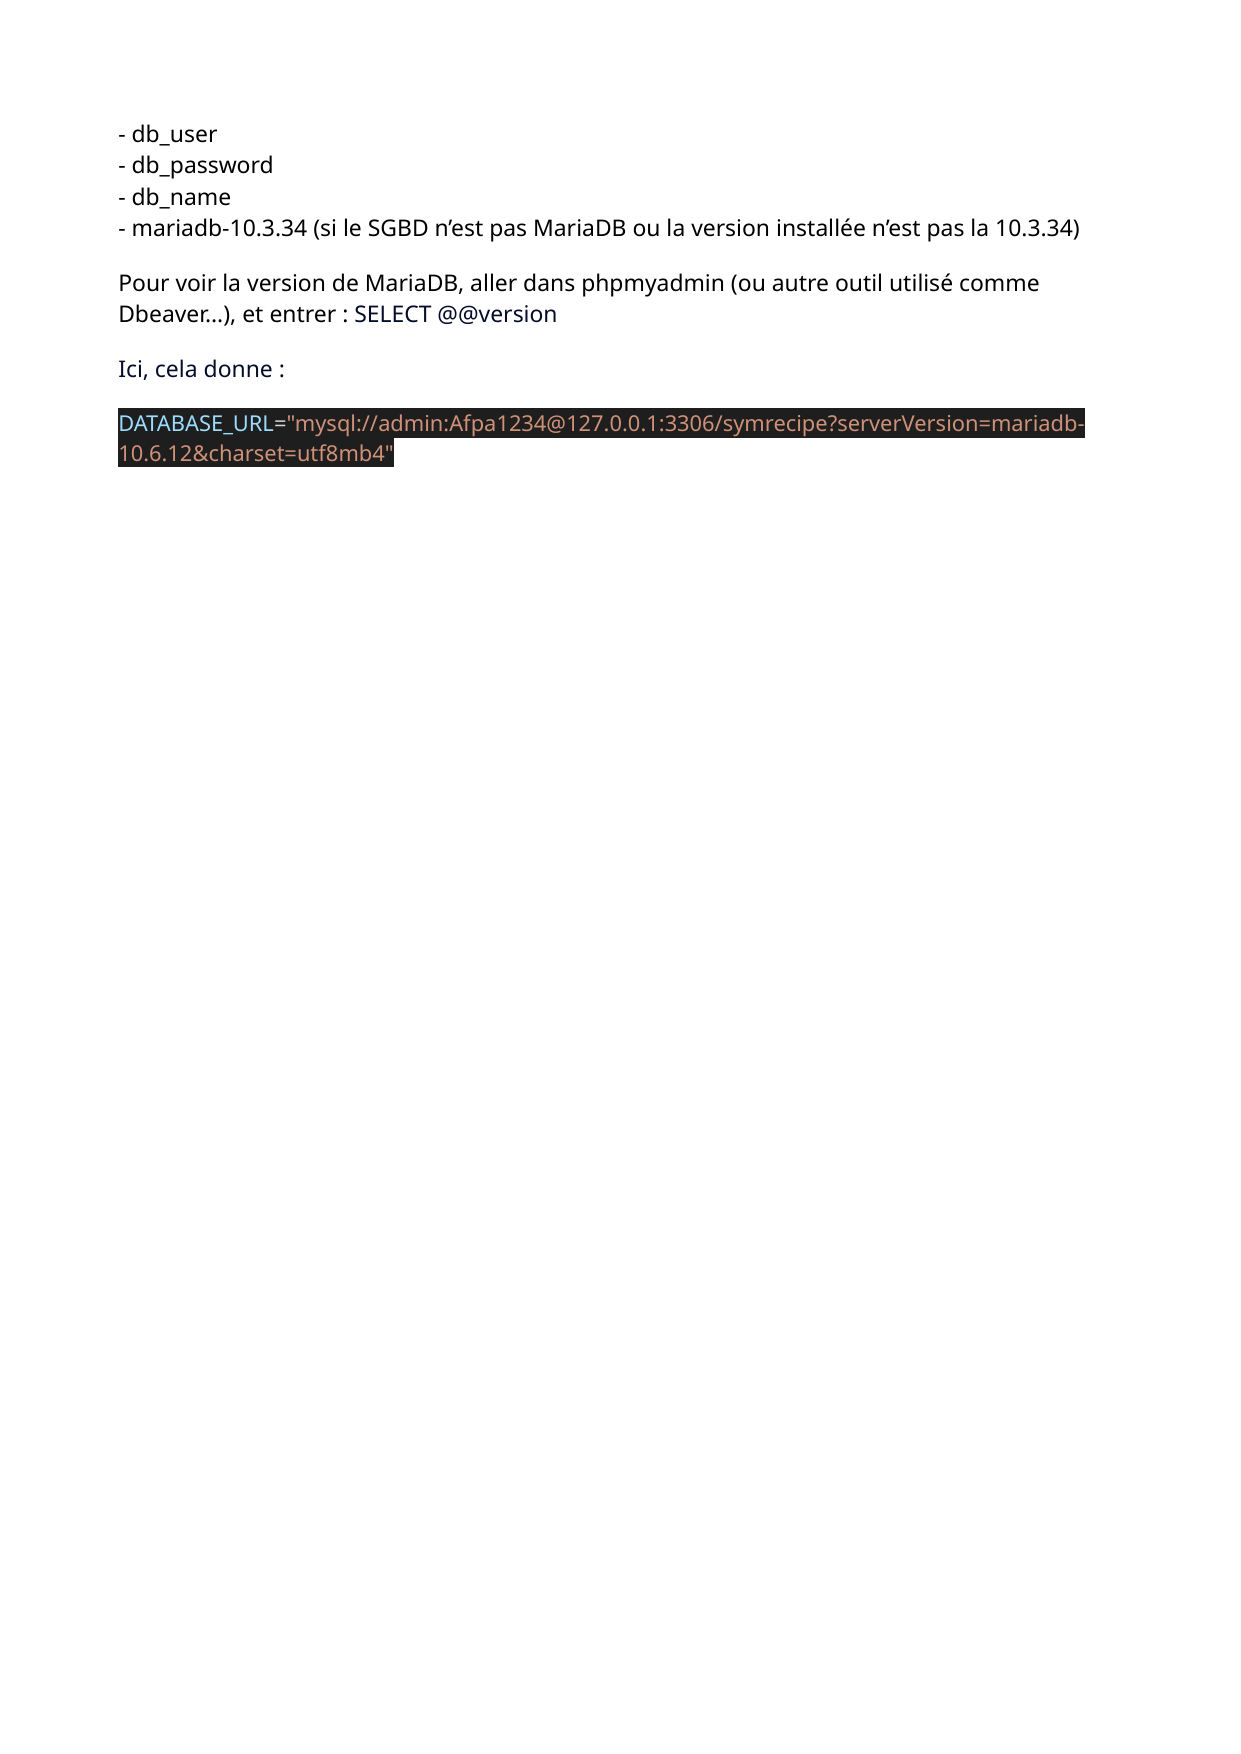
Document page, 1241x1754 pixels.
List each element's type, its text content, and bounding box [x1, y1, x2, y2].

text - db_name [118, 181, 1122, 212]
text - mariadb-10.3.34 (si le SGBD n’est pas MariaDB ou la version installée n’est pas la 10.3.34) [118, 212, 1122, 243]
text Pour voir la version de MariaDB, aller dans phpmyadmin (ou autre outil utilisé comme Dbeaver…), et entrer : SELECT @@version [118, 267, 1122, 329]
text Ici, cela donne : [118, 353, 1122, 384]
text DATABASE_URL="mysql://admin:Afpa1234@127.0.0.1:3306/symrecipe?serverVersion=mariadb-10.6.12&charset=utf8mb4" [118, 408, 1122, 467]
text - db_user [118, 118, 1122, 149]
text - db_password [118, 149, 1122, 181]
